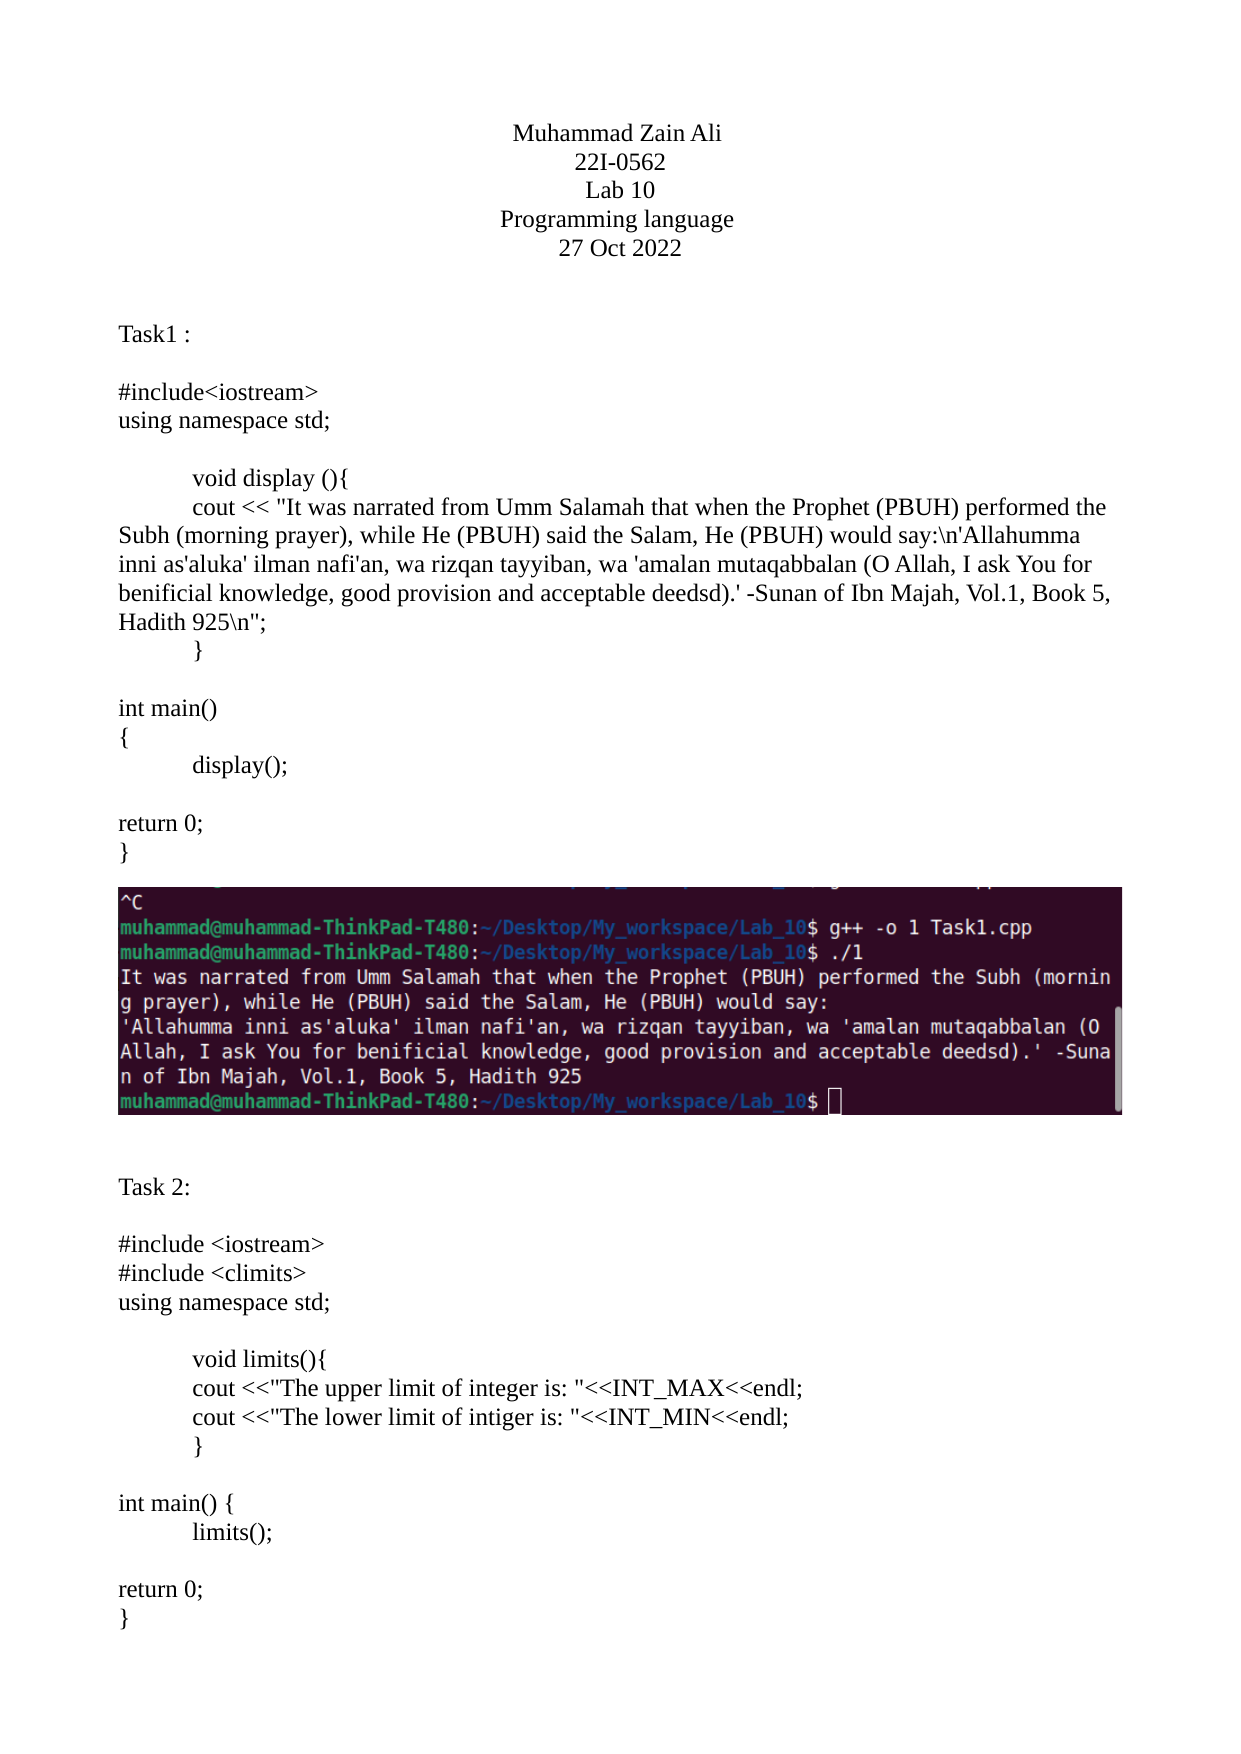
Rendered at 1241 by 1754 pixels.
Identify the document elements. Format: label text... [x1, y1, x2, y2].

text Task 2: [118, 1172, 1122, 1201]
text Task1 : [118, 319, 1122, 348]
text cout <<"The upper limit of integer is: "<<INT_MAX<<endl; [118, 1373, 1122, 1402]
text return 0; [118, 808, 1122, 837]
text 27 Oct 2022 [118, 233, 1122, 262]
text } [118, 636, 1122, 664]
text #include <iostream> [118, 1229, 1122, 1258]
text using namespace std; [118, 406, 1122, 434]
text cout << "It was narrated from Umm Salamah that when the Prophet (PBUH) performed the Subh (morning prayer), while He (PBUH) said the Salam, He (PBUH) would say:\n'Allahumma inni as'aluka' ilman nafi'an, wa rizqan tayyiban, wa 'amalan mutaqabbalan (O Allah, I ask You for benificial knowledge, good provision and acceptable deedsd).' -Sunan of Ibn Majah, Vol.1, Book 5, Hadith 925\n"; [118, 492, 1122, 636]
text int main() { [118, 1488, 1122, 1517]
text return 0; [118, 1574, 1122, 1603]
text int main() [118, 693, 1122, 722]
picture [118, 887, 1123, 1115]
text using namespace std; [118, 1287, 1122, 1316]
text { [118, 722, 1122, 751]
text 22I-0562 [118, 147, 1122, 176]
text } [118, 837, 1122, 866]
text } [118, 1431, 1122, 1459]
text Programming language [118, 204, 1122, 233]
text #include <climits> [118, 1258, 1122, 1287]
text #include<iostream> [118, 377, 1122, 406]
text void display (){ [118, 463, 1122, 492]
text Muhammad Zain Ali [118, 118, 1122, 147]
text limits(); [118, 1517, 1122, 1546]
text } [118, 1603, 1122, 1632]
text display(); [118, 751, 1122, 779]
text cout <<"The lower limit of intiger is: "<<INT_MIN<<endl; [118, 1402, 1122, 1431]
text Lab 10 [118, 176, 1122, 204]
text void limits(){ [118, 1344, 1122, 1373]
